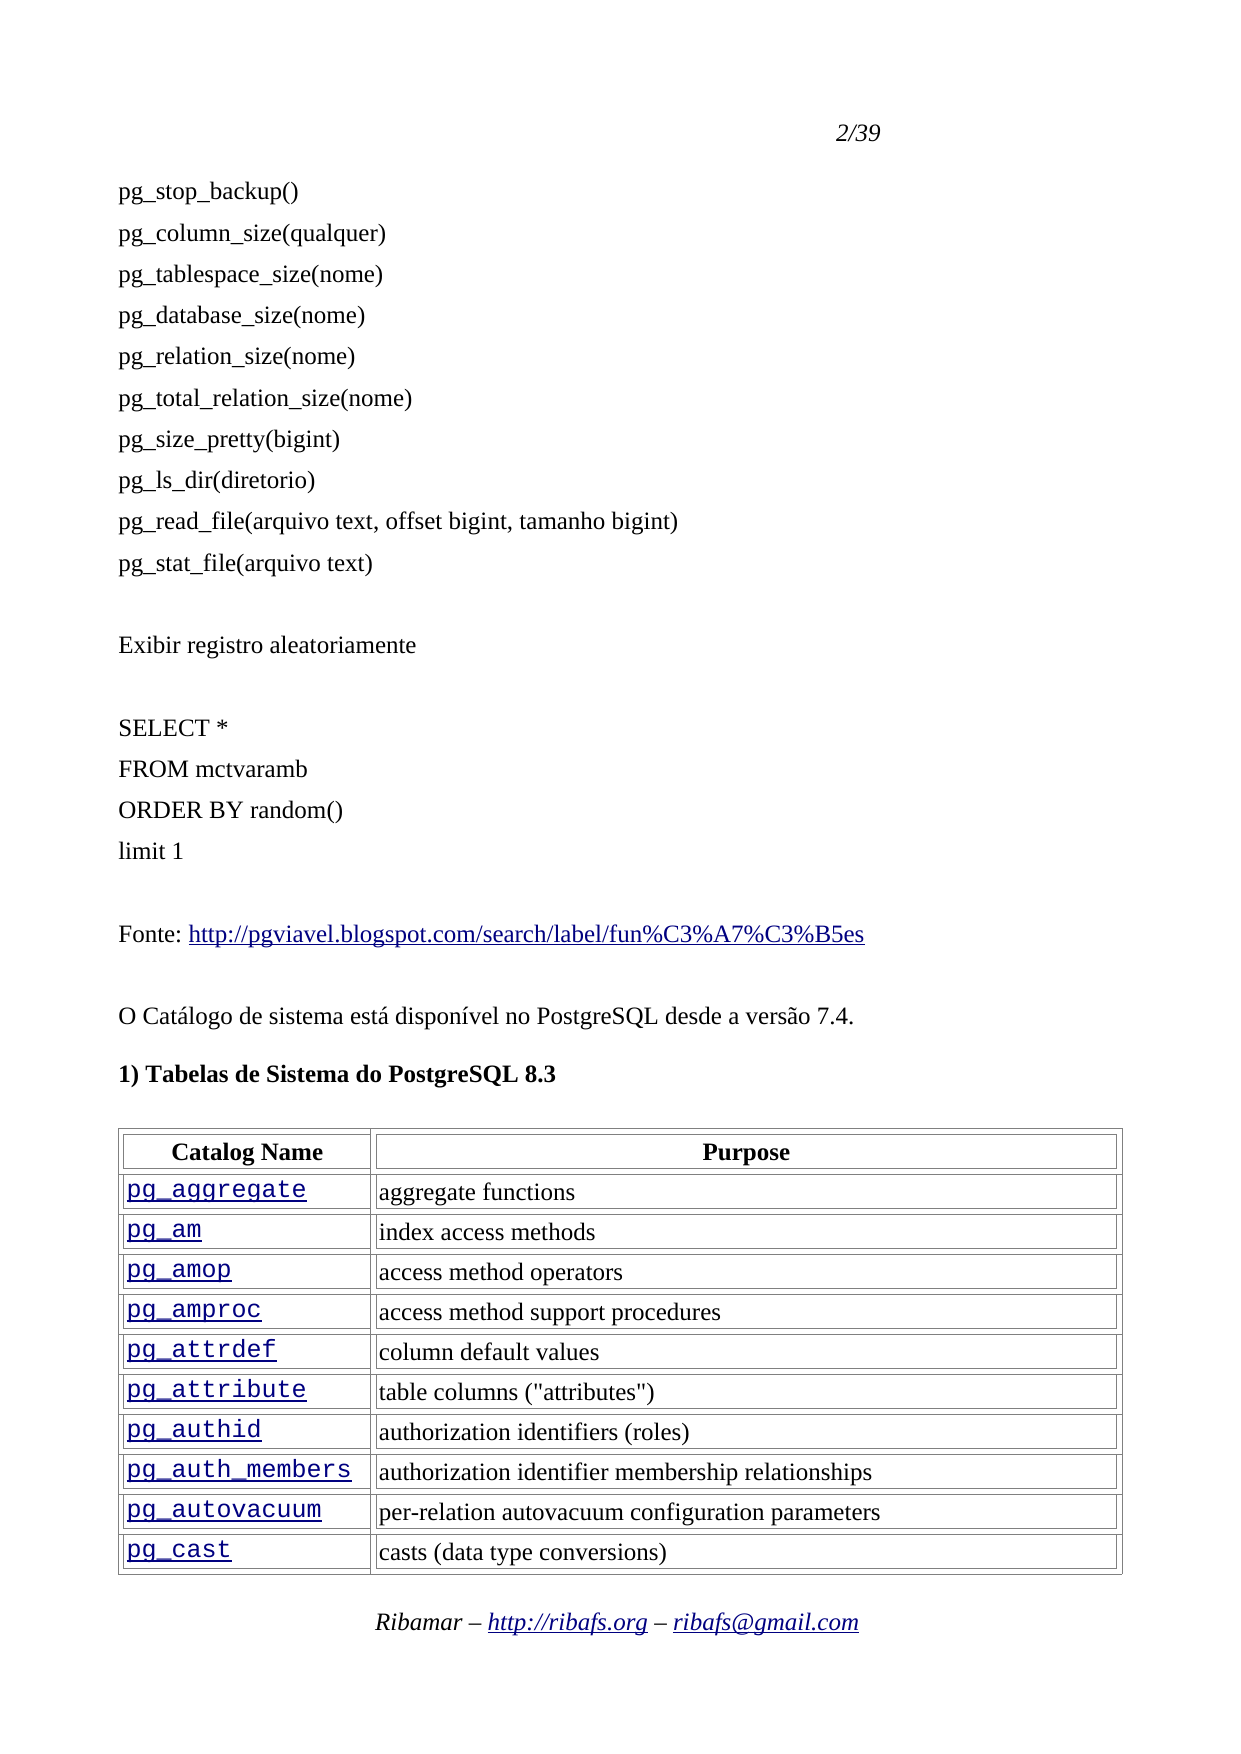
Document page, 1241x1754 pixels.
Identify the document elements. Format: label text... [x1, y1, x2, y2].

table_cell pg_autovacuum [119, 1495, 370, 1534]
table_cell aggregate functions [371, 1175, 1122, 1214]
table_header Catalog Name [119, 1129, 370, 1174]
text Fonte: http://pgviavel.blogspot.com/search/label/fun%C3%A7%C3%B5es [118, 919, 1122, 948]
text pg_relation_size(nome) [118, 341, 1122, 370]
table_cell index access methods [371, 1215, 1122, 1254]
table_cell pg_amproc [119, 1295, 370, 1334]
table_cell pg_aggregate [119, 1175, 370, 1214]
text pg_ls_dir(diretorio) [118, 465, 1122, 494]
table_cell pg_attribute [119, 1375, 370, 1414]
text pg_column_size(qualquer) [118, 218, 1122, 246]
text pg_stop_backup() [118, 176, 1122, 205]
table_header Purpose [371, 1129, 1122, 1174]
table_cell pg_amop [119, 1255, 370, 1294]
table_cell pg_cast [119, 1535, 370, 1574]
table_cell column default values [371, 1335, 1122, 1374]
text pg_stat_file(arquivo text) [118, 548, 1122, 576]
text ORDER BY random() [118, 795, 1122, 824]
table_cell pg_am [119, 1215, 370, 1254]
text O Catálogo de sistema está disponível no PostgreSQL desde a versão 7.4. 1) Tabelas de Sistema do PostgreSQL 8.3 [118, 1001, 1122, 1088]
text pg_size_pretty(bigint) [118, 424, 1122, 453]
text FROM mctvaramb [118, 754, 1122, 783]
text limit 1 [118, 836, 1122, 865]
text Exibir registro aleatoriamente [118, 630, 1122, 659]
text pg_tablespace_size(nome) [118, 259, 1122, 288]
table_cell access method operators [371, 1255, 1122, 1294]
table_cell pg_authid [119, 1415, 370, 1454]
text SELECT * [118, 713, 1122, 741]
table_cell table columns ("attributes") [371, 1375, 1122, 1414]
text pg_total_relation_size(nome) [118, 383, 1122, 411]
table_cell per-relation autovacuum configuration parameters [371, 1495, 1122, 1534]
table_cell access method support procedures [371, 1295, 1122, 1334]
text pg_read_file(arquivo text, offset bigint, tamanho bigint) [118, 506, 1122, 535]
table_cell pg_auth_members [119, 1455, 370, 1494]
table_cell casts (data type conversions) [371, 1535, 1122, 1574]
table_cell pg_attrdef [119, 1335, 370, 1374]
table_cell authorization identifier membership relationships [371, 1455, 1122, 1494]
text pg_database_size(nome) [118, 300, 1122, 329]
table_cell authorization identifiers (roles) [371, 1415, 1122, 1454]
